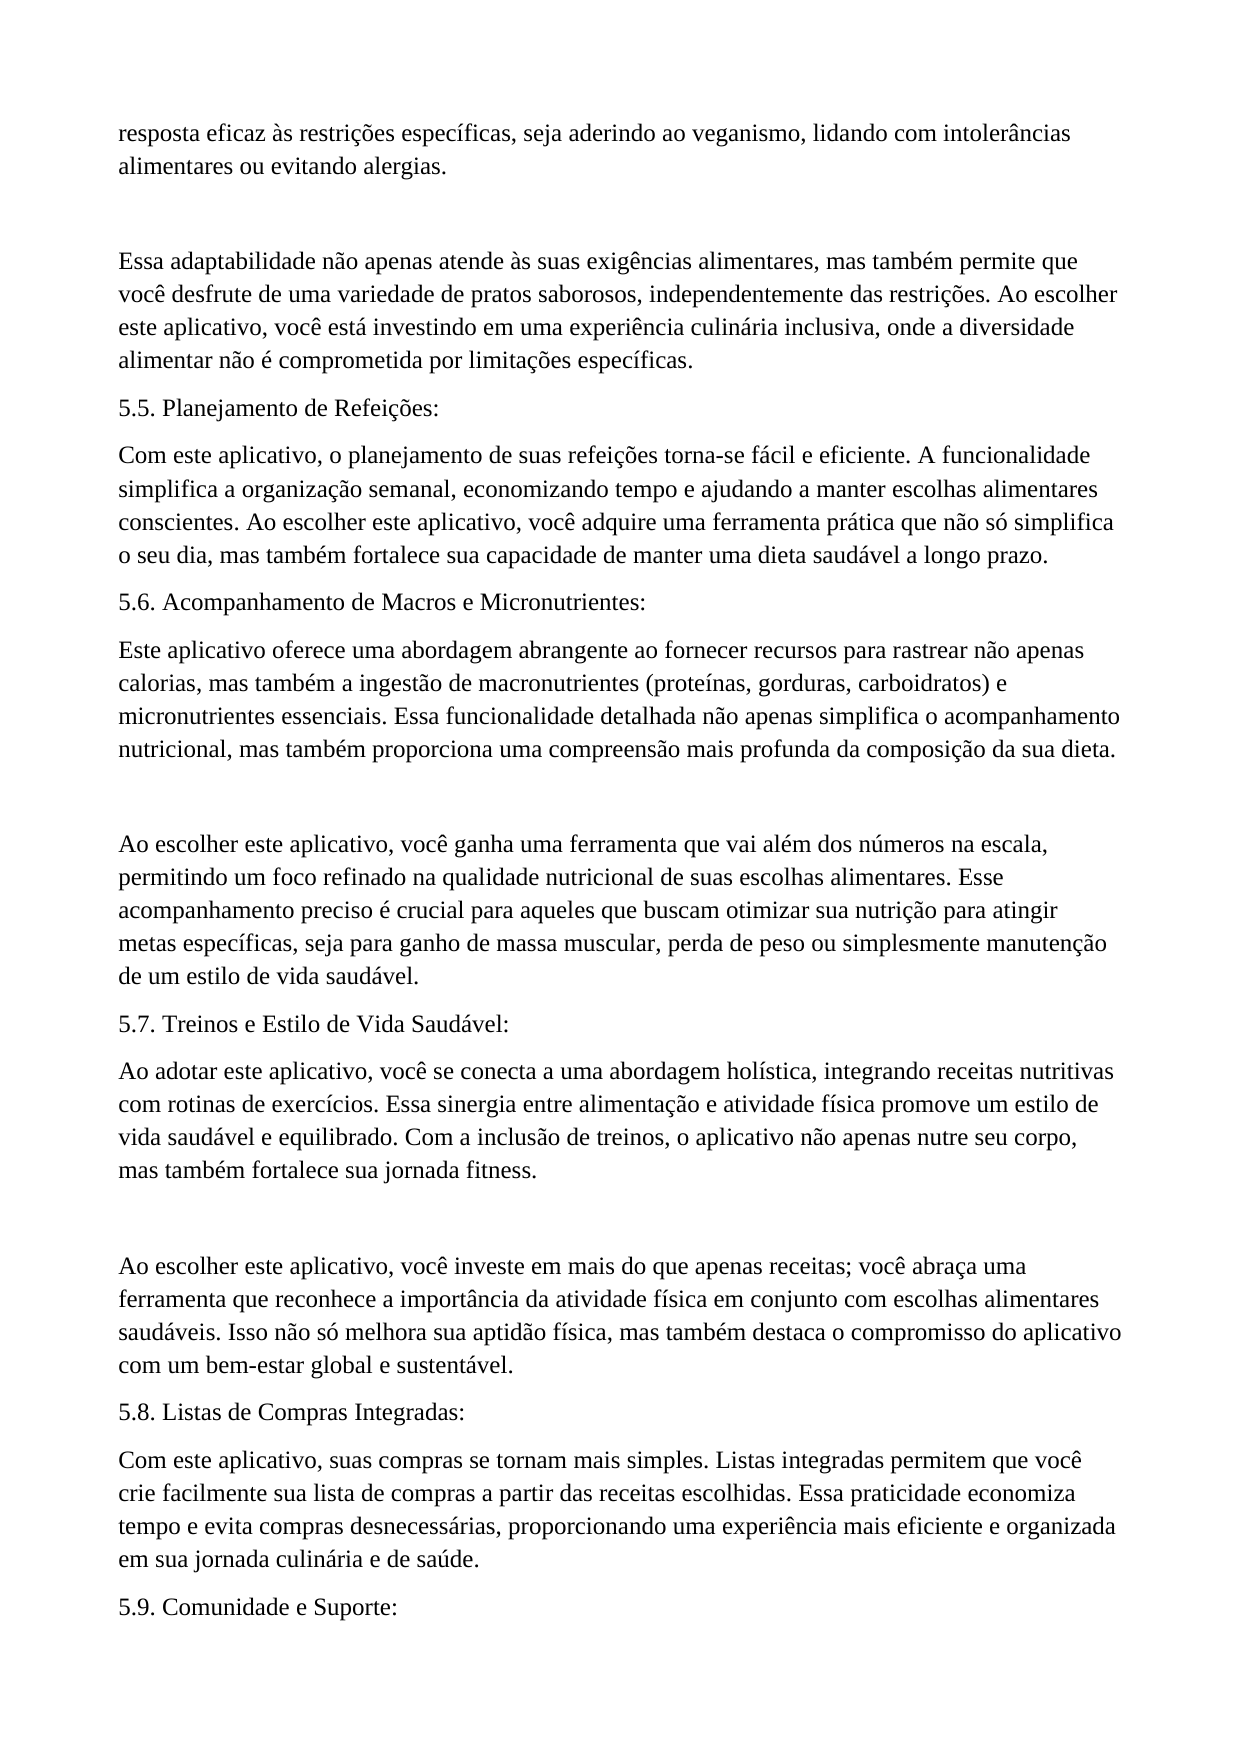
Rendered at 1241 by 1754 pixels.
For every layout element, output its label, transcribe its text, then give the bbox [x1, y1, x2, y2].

text Este aplicativo oferece uma abordagem abrangente ao fornecer recursos para rastrear não apenas calorias, mas também a ingestão de macronutrientes (proteínas, gorduras, carboidratos) e micronutrientes essenciais. Essa funcionalidade detalhada não apenas simplifica o acompanhamento nutricional, mas também proporciona uma compreensão mais profunda da composição da sua dieta. [118, 635, 1122, 763]
text Com este aplicativo, o planejamento de suas refeições torna-se fácil e eficiente. A funcionalidade simplifica a organização semanal, economizando tempo e ajudando a manter escolhas alimentares conscientes. Ao escolher este aplicativo, você adquire uma ferramenta prática que não só simplifica o seu dia, mas também fortalece sua capacidade de manter uma dieta saudável a longo prazo. [118, 441, 1122, 568]
text 5.6. Acompanhamento de Macros e Micronutrientes: [118, 587, 1122, 616]
text Essa adaptabilidade não apenas atende às suas exigências alimentares, mas também permite que você desfrute de uma variedade de pratos saborosos, independentemente das restrições. Ao escolher este aplicativo, você está investindo em uma experiência culinária inclusiva, onde a diversidade alimentar não é comprometida por limitações específicas. [118, 246, 1122, 374]
text Ao escolher este aplicativo, você investe em mais do que apenas receitas; você abraça uma ferramenta que reconhece a importância da atividade física em conjunto com escolhas alimentares saudáveis. Isso não só melhora sua aptidão física, mas também destaca o compromisso do aplicativo com um bem-estar global e sustentável. [118, 1251, 1122, 1378]
text 5.5. Planejamento de Refeições: [118, 393, 1122, 422]
text 5.8. Listas de Compras Integradas: [118, 1397, 1122, 1426]
text 5.7. Treinos e Estilo de Vida Saudável: [118, 1009, 1122, 1038]
text Com este aplicativo, suas compras se tornam mais simples. Listas integradas permitem que você crie facilmente sua lista de compras a partir das receitas escolhidas. Essa praticidade economiza tempo e evita compras desnecessárias, proporcionando uma experiência mais eficiente e organizada em sua jornada culinária e de saúde. [118, 1445, 1122, 1573]
text Ao escolher este aplicativo, você ganha uma ferramenta que vai além dos números na escala, permitindo um foco refinado na qualidade nutricional de suas escolhas alimentares. Esse acompanhamento preciso é crucial para aqueles que buscam otimizar sua nutrição para atingir metas específicas, seja para ganho de massa muscular, perda de peso ou simplesmente manutenção de um estilo de vida saudável. [118, 829, 1122, 990]
text 5.9. Comunidade e Suporte: [118, 1592, 1122, 1620]
text resposta eficaz às restrições específicas, seja aderindo ao veganismo, lidando com intolerâncias alimentares ou evitando alergias. [118, 118, 1122, 180]
text Ao adotar este aplicativo, você se conecta a uma abordagem holística, integrando receitas nutritivas com rotinas de exercícios. Essa sinergia entre alimentação e atividade física promove um estilo de vida saudável e equilibrado. Com a inclusão de treinos, o aplicativo não apenas nutre seu corpo, mas também fortalece sua jornada fitness. [118, 1056, 1122, 1184]
